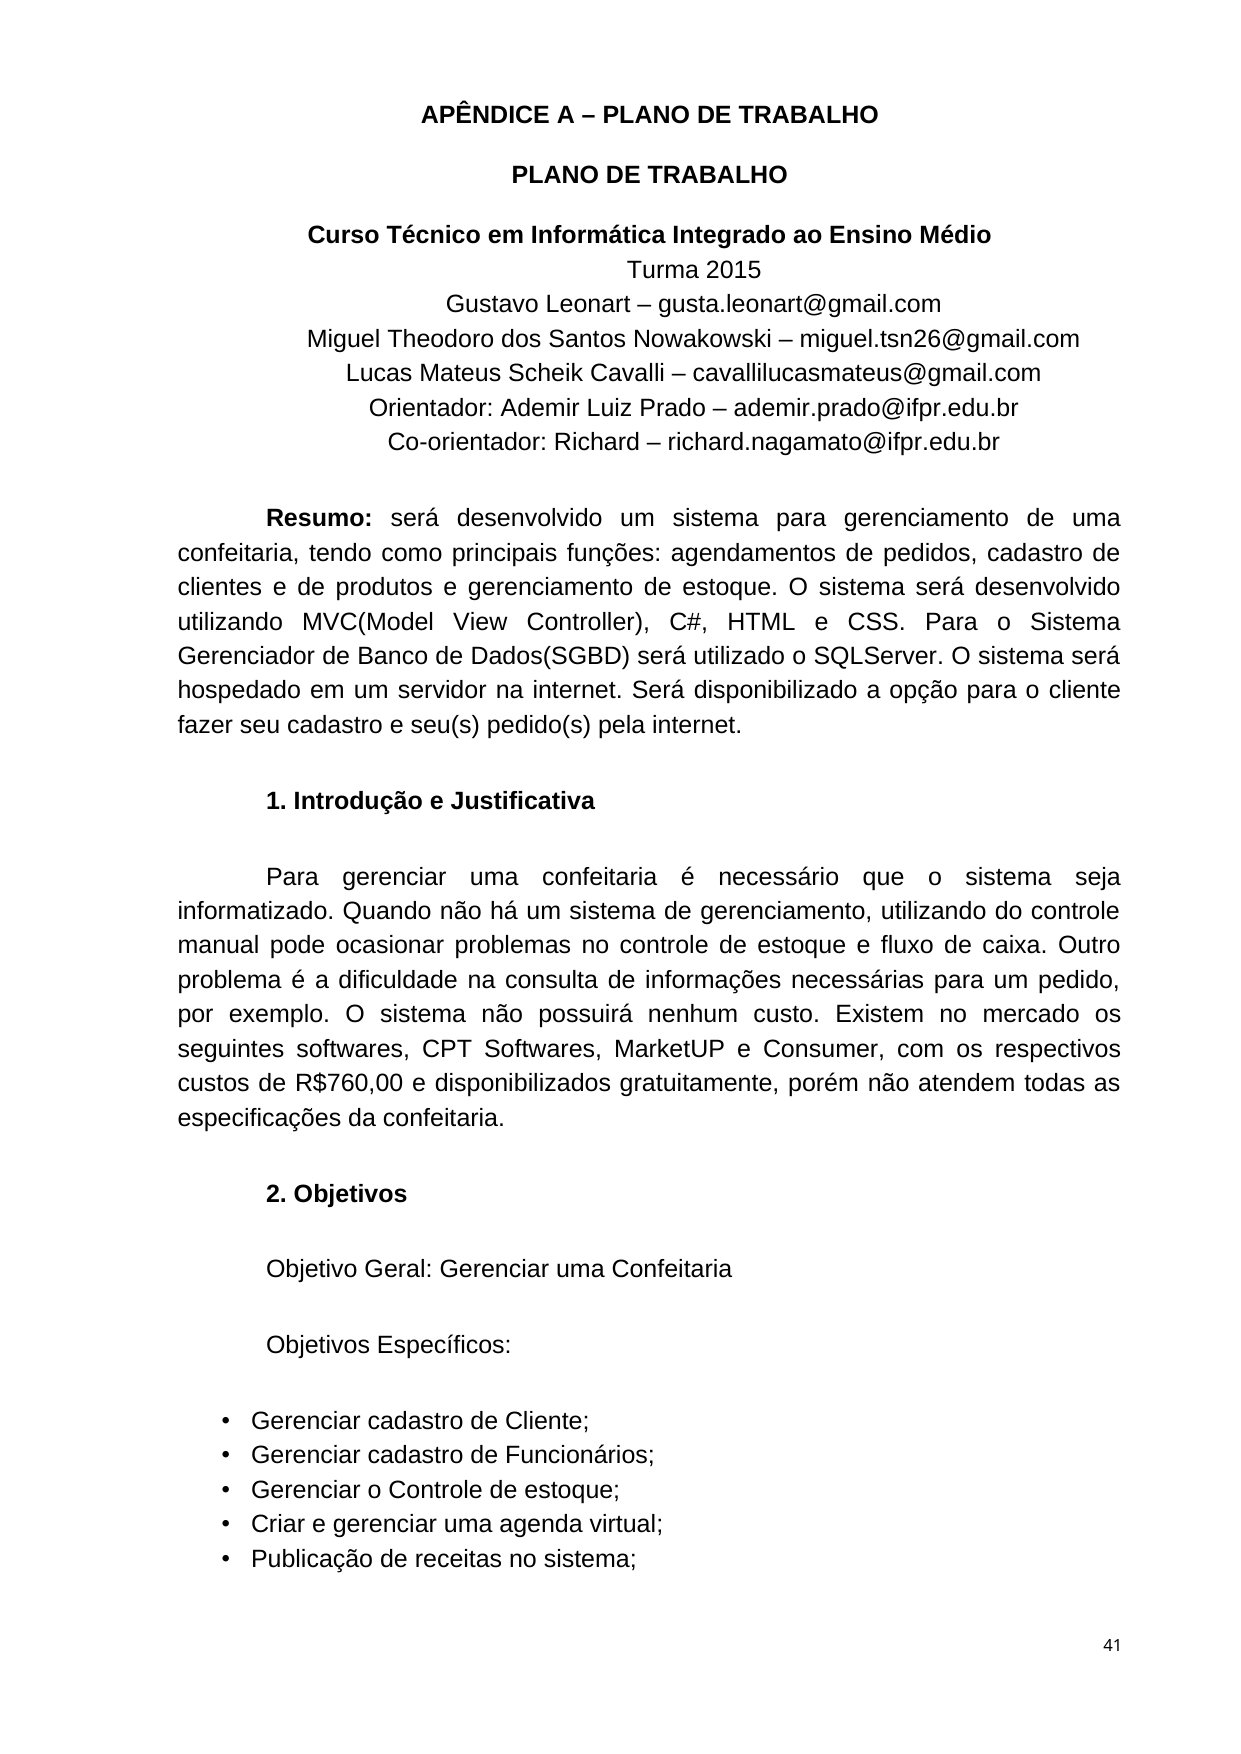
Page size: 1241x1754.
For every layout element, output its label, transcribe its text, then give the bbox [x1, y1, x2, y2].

list Gerenciar cadastro de Cliente; [221, 1406, 1122, 1434]
text PLANO DE TRABALHO [177, 160, 1122, 189]
text 1. Introdução e Justificativa [177, 786, 1122, 814]
text Objetivos Específicos: [177, 1330, 1122, 1359]
text APÊNDICE A – PLANO DE TRABALHO [177, 100, 1122, 129]
text Miguel Theodoro dos Santos Nowakowski – miguel.tsn26@gmail.com [177, 324, 1122, 353]
text Co-orientador: Richard – richard.nagamato@ifpr.edu.br [177, 427, 1122, 456]
text 2. Objetivos [177, 1178, 1122, 1207]
list Gerenciar o Controle de estoque; [221, 1475, 1122, 1504]
text Lucas Mateus Scheik Cavalli – cavallilucasmateus@gmail.com [177, 358, 1122, 387]
text Objetivo Geral: Gerenciar uma Confeitaria [177, 1254, 1122, 1283]
text Curso Técnico em Informática Integrado ao Ensino Médio [177, 220, 1122, 249]
text Turma 2015 [177, 255, 1122, 284]
list Publicação de receitas no sistema; [221, 1544, 1122, 1573]
text Para gerenciar uma confeitaria é necessário que o sistema seja informatizado. Quando não há um sistema de gerenciamento, utilizando do controle manual pode ocasionar problemas no controle de estoque e fluxo de caixa. Outro problema é a dificuldade na consulta de informações necessárias para um pedido, por exemplo. O sistema não possuirá nenhum custo. Existem no mercado os seguintes softwares, CPT Softwares, MarketUP e Consumer, com os respectivos custos de R$760,00 e disponibilizados gratuitamente, porém não atendem todas as especificações da confeitaria. [177, 861, 1122, 1132]
text Orientador: Ademir Luiz Prado – ademir.prado@ifpr.edu.br [177, 393, 1122, 422]
list Criar e gerenciar uma agenda virtual; [221, 1509, 1122, 1538]
text Resumo: será desenvolvido um sistema para gerenciamento de uma confeitaria, tendo como principais funções: agendamentos de pedidos, cadastro de clientes e de produtos e gerenciamento de estoque. O sistema será desenvolvido utilizando MVC(Model View Controller), C#, HTML e CSS. Para o Sistema Gerenciador de Banco de Dados(SGBD) será utilizado o SQLServer. O sistema será hospedado em um servidor na internet. Será disponibilizado a opção para o cliente fazer seu cadastro e seu(s) pedido(s) pela internet. [177, 503, 1122, 739]
list Gerenciar cadastro de Funcionários; [221, 1440, 1122, 1469]
text Gustavo Leonart – gusta.leonart@gmail.com [177, 289, 1122, 318]
